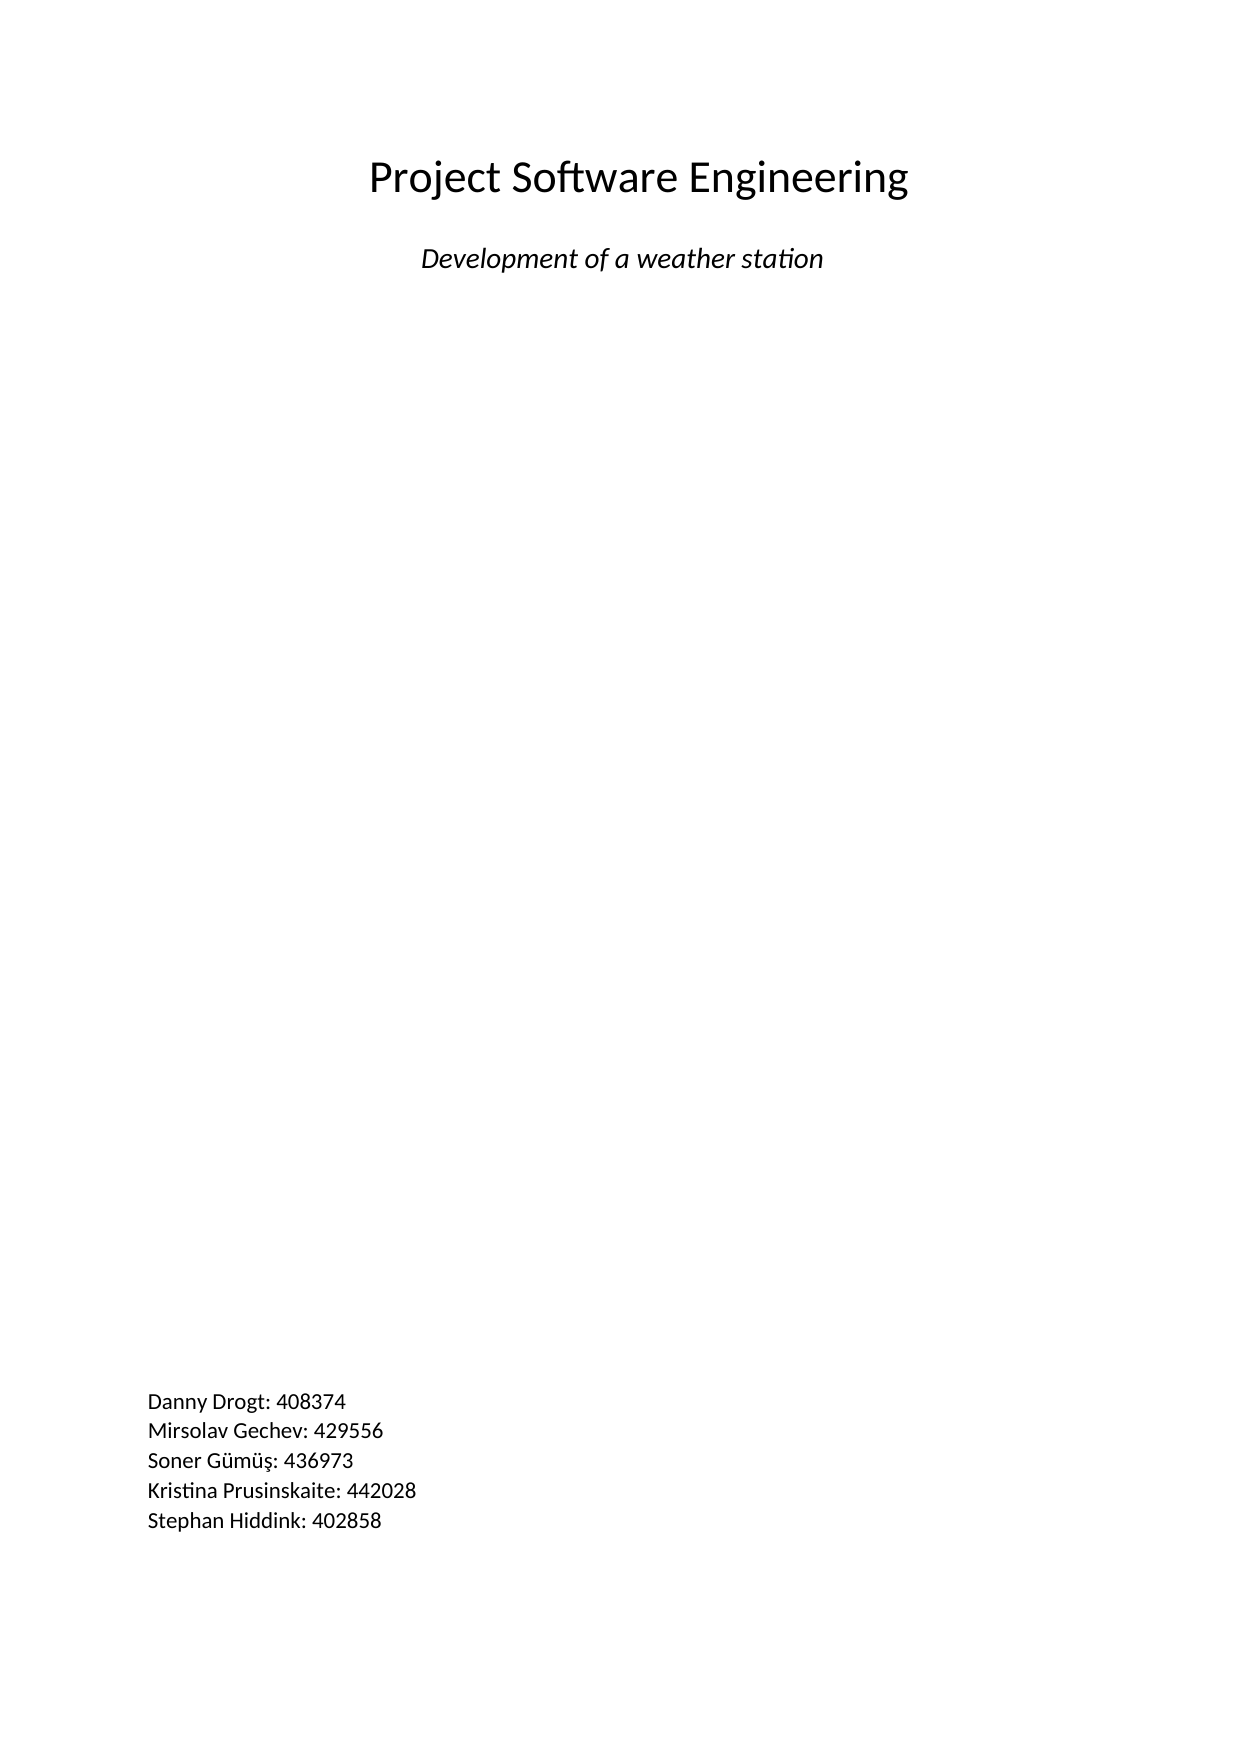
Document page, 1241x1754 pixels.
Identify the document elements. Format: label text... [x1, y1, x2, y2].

text Danny Drogt: 408374 Mirsolav Gechev: 429556 Soner Gümüş: 436973 Kristina Prusinskaite: 442028 Stephan Hiddink: 402858 [148, 1387, 1093, 1534]
text Project Software Engineering [148, 148, 1093, 203]
text Development of a weather station [148, 223, 1093, 279]
